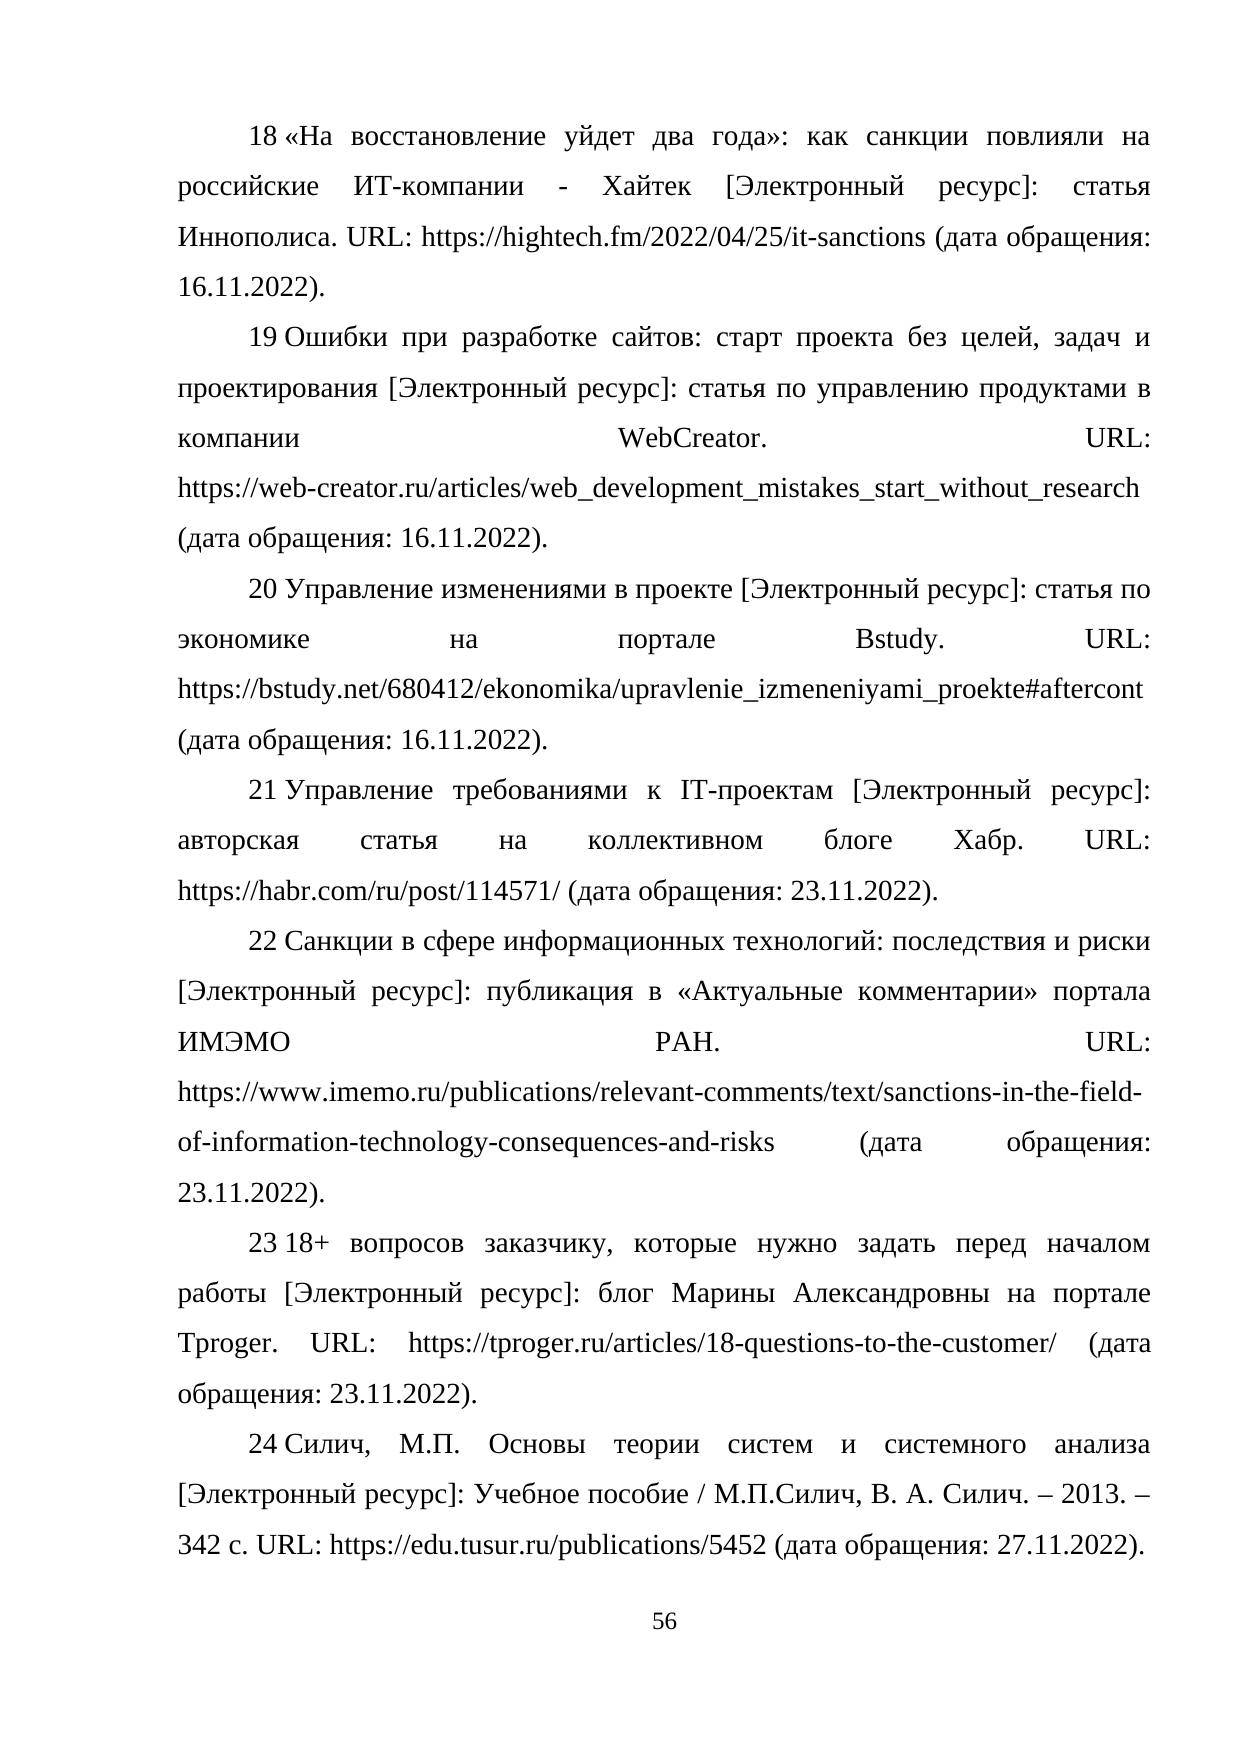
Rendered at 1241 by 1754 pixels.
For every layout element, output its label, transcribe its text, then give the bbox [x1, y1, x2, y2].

list Силич, М.П. Основы теории систем и системного анализа [Электронный ресурс]: Учебное пособие / М.П.Силич, В. А. Силич. – 2013. – 342 с. URL: https://edu.tusur.ru/publications/5452 (дата обращения: 27.11.2022). [177, 1426, 1152, 1560]
list Ошибки при разработке сайтов: старт проекта без целей, задач и проектирования [Электронный ресурс]: статья по управлению продуктами в компании WebCreator. URL: https://web-creator.ru/articles/web_development_mistakes_start_without_research (дата обращения: 16.11.2022). [177, 319, 1152, 554]
list 18+ вопросов заказчику, которые нужно задать перед началом работы [Электронный ресурс]: блог Марины Александровны на портале Tproger. URL: https://tproger.ru/articles/18-questions-to-the-customer/ (дата обращения: 23.11.2022). [177, 1225, 1152, 1409]
list Управление требованиями к IT-проектам [Электронный ресурс]: авторская статья на коллективном блоге Хабр. URL: https://habr.com/ru/post/114571/ (дата обращения: 23.11.2022). [177, 772, 1152, 906]
list Санкции в сфере информационных технологий: последствия и риски [Электронный ресурс]: публикация в «Актуальные комментарии» портала ИМЭМО РАН. URL: https://www.imemo.ru/publications/relevant-comments/text/sanctions-in-the-field-of-information-technology-consequences-and-risks (дата обращения: 23.11.2022). [177, 923, 1152, 1208]
list «На восстановление уйдет два года»: как санкции повлияли на российские ИТ-компании - Хайтек [Электронный ресурс]: статья Иннополиса. URL: https://hightech.fm/2022/04/25/it-sanctions (дата обращения: 16.11.2022). [177, 118, 1152, 303]
list Управление изменениями в проекте [Электронный ресурс]: статья по экономике на портале Bstudy. URL: https://bstudy.net/680412/ekonomika/upravlenie_izmeneniyami_proekte#aftercont (дата обращения: 16.11.2022). [177, 571, 1152, 755]
